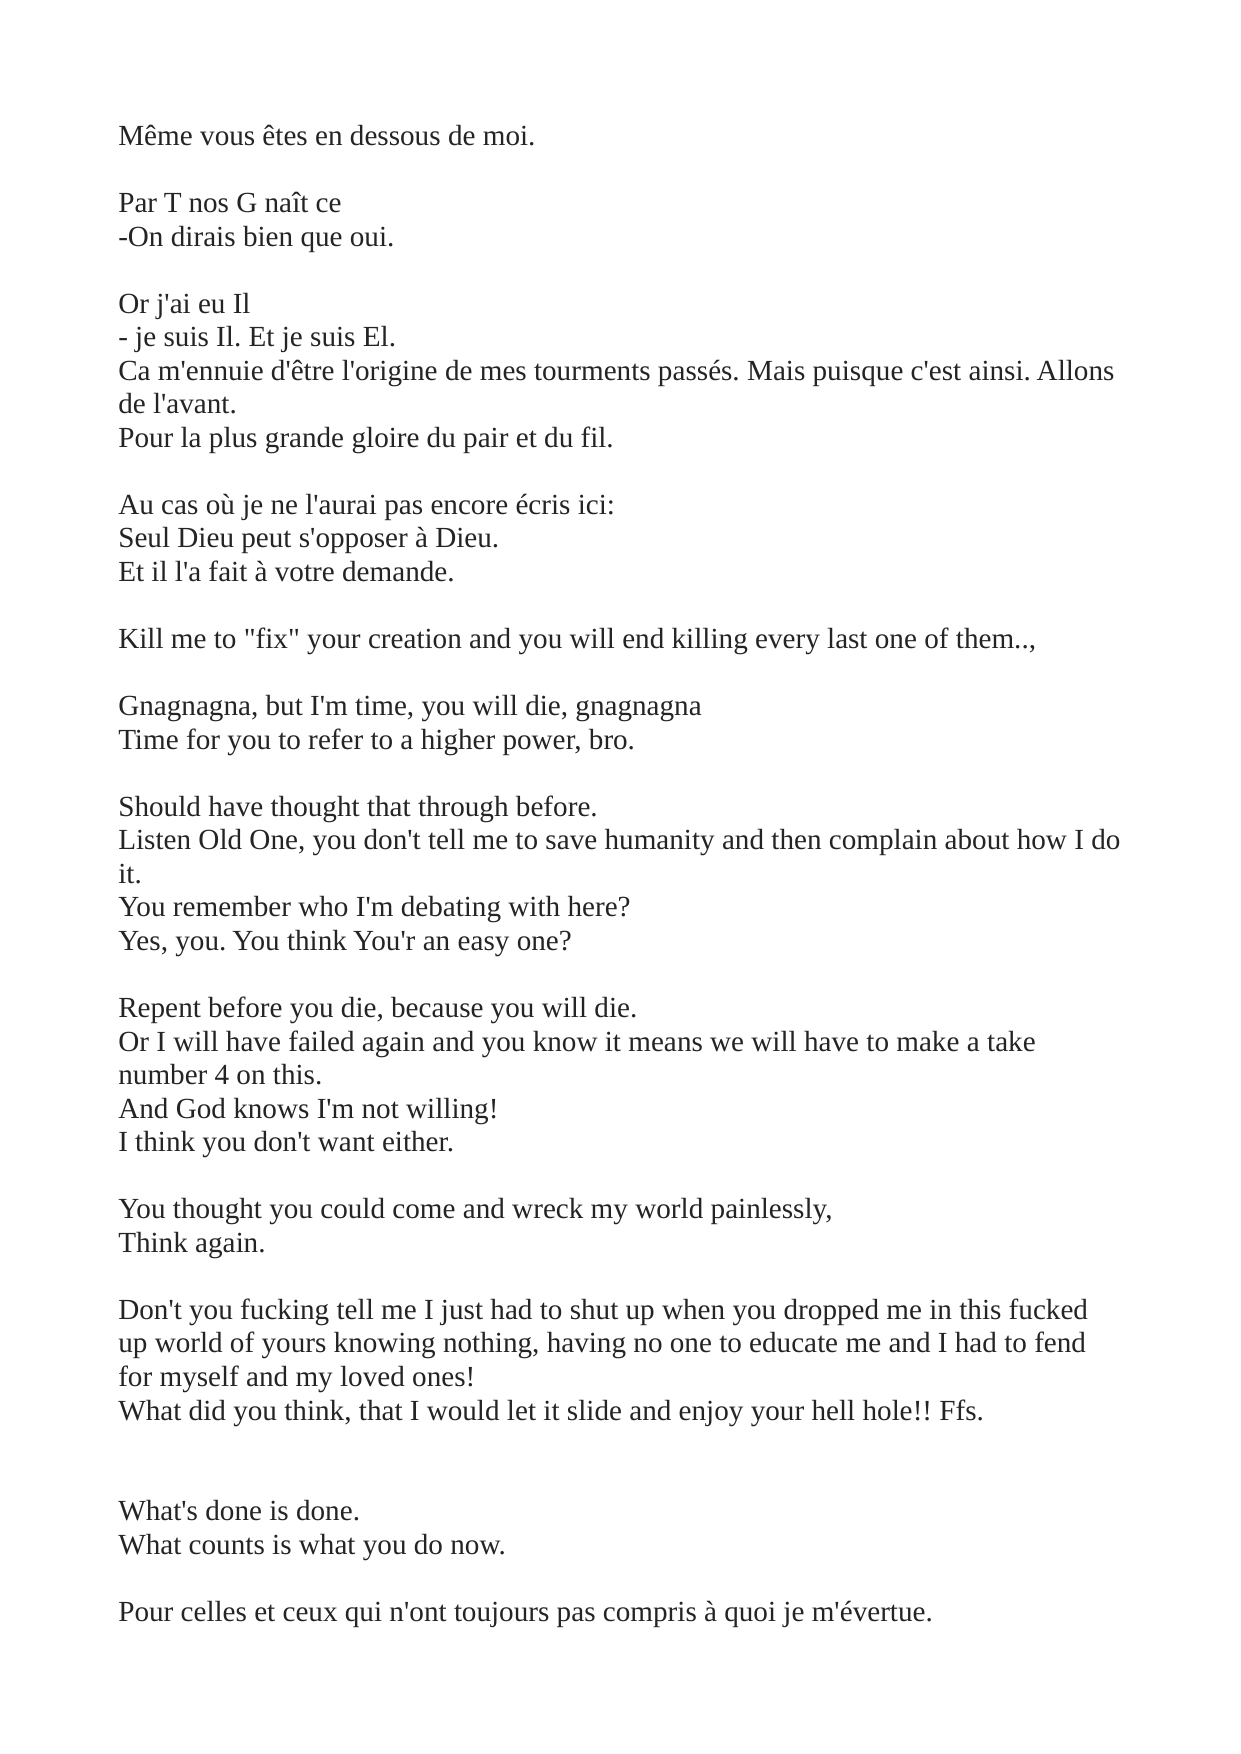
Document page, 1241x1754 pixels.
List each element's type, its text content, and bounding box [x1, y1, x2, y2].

text You remember who I'm debating with here? [118, 889, 1122, 923]
text Et il l'a fait à votre demande. [118, 554, 1122, 588]
text Think again. [118, 1225, 1122, 1258]
text What did you think, that I would let it slide and enjoy your hell hole!! Ffs. [118, 1393, 1122, 1426]
text Gnagnagna, but I'm time, you will die, gnagnagna [118, 688, 1122, 722]
text Time for you to refer to a higher power, bro. [118, 722, 1122, 755]
text Should have thought that through before. [118, 789, 1122, 822]
text Ca m'ennuie d'être l'origine de mes tourments passés. Mais puisque c'est ainsi. Allons de l'avant. [118, 353, 1122, 420]
text Seul Dieu peut s'opposer à Dieu. [118, 521, 1122, 554]
text Au cas où je ne l'aurai pas encore écris ici: [118, 487, 1122, 521]
text I think you don't want either. [118, 1124, 1122, 1158]
text And God knows I'm not willing! [118, 1091, 1122, 1124]
text Listen Old One, you don't tell me to save humanity and then complain about how I do it. [118, 822, 1122, 889]
text What counts is what you do now. [118, 1527, 1122, 1560]
text Pour la plus grande gloire du pair et du fil. [118, 420, 1122, 453]
text - je suis Il. Et je suis El. [118, 319, 1122, 353]
text Même vous êtes en dessous de moi. [118, 118, 1122, 152]
text What's done is done. [118, 1493, 1122, 1527]
text Yes, you. You think You'r an easy one? [118, 923, 1122, 957]
text Repent before you die, because you will die. [118, 990, 1122, 1024]
text Pour celles et ceux qui n'ont toujours pas compris à quoi je m'évertue. [118, 1594, 1122, 1627]
text Or I will have failed again and you know it means we will have to make a take number 4 on this. [118, 1024, 1122, 1091]
text Don't you fucking tell me I just had to shut up when you dropped me in this fucked up world of yours knowing nothing, having no one to educate me and I had to fend for myself and my loved ones! [118, 1292, 1122, 1393]
text Par T nos G naît ce [118, 185, 1122, 219]
text Kill me to "fix" your creation and you will end killing every last one of them.., [118, 621, 1122, 655]
text You thought you could come and wreck my world painlessly, [118, 1191, 1122, 1225]
text Or j'ai eu Il [118, 286, 1122, 319]
text -On dirais bien que oui. [118, 219, 1122, 252]
